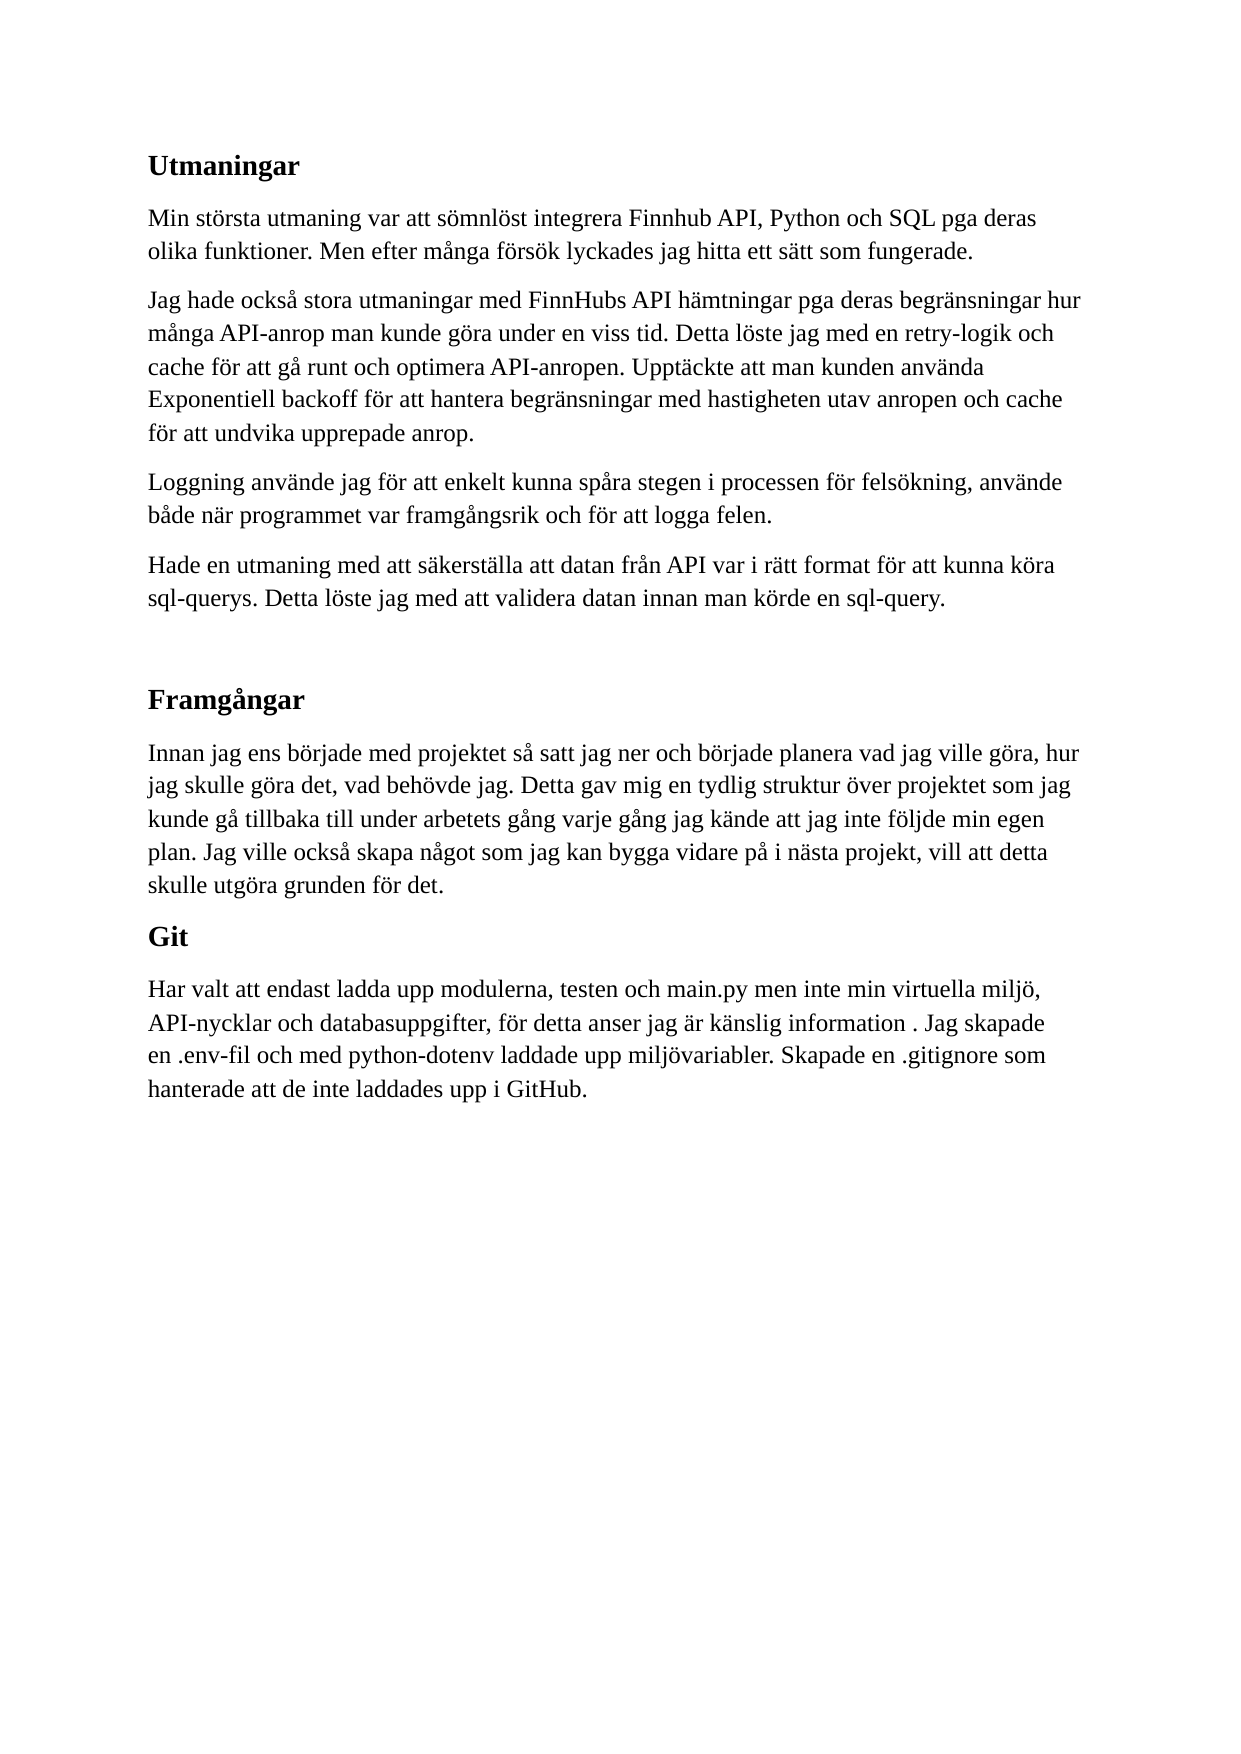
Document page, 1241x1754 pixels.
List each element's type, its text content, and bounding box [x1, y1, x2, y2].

text Framgångar [148, 682, 1093, 716]
text Hade en utmaning med att säkerställa att datan från API var i rätt format för att kunna köra sql-querys. Detta löste jag med att validera datan innan man körde en sql-query. [148, 550, 1093, 612]
text Loggning använde jag för att enkelt kunna spåra stegen i processen för felsökning, använde både när programmet var framgångsrik och för att logga felen. [148, 467, 1093, 529]
text Git [148, 919, 1093, 953]
text Innan jag ens började med projektet så satt jag ner och började planera vad jag ville göra, hur jag skulle göra det, vad behövde jag. Detta gav mig en tydlig struktur över projektet som jag kunde gå tillbaka till under arbetets gång varje gång jag kände att jag inte följde min egen plan. Jag ville också skapa något som jag kan bygga vidare på i nästa projekt, vill att detta skulle utgöra grunden för det. [148, 738, 1093, 898]
text Min största utmaning var att sömnlöst integrera Finnhub API, Python och SQL pga deras olika funktioner. Men efter många försök lyckades jag hitta ett sätt som fungerade. [148, 203, 1093, 264]
text Utmaningar [148, 148, 1093, 181]
text Har valt att endast ladda upp modulerna, testen och main.py men inte min virtuella miljö, API-nycklar och databasuppgifter, för detta anser jag är känslig information . Jag skapade en .env-fil och med python-dotenv laddade upp miljövariabler. Skapade en .gitignore som hanterade att de inte laddades upp i GitHub. [148, 974, 1093, 1102]
text Jag hade också stora utmaningar med FinnHubs API hämtningar pga deras begränsningar hur många API-anrop man kunde göra under en viss tid. Detta löste jag med en retry-logik och cache för att gå runt och optimera API-anropen. Upptäckte att man kunden använda Exponentiell backoff för att hantera begränsningar med hastigheten utav anropen och cache för att undvika upprepade anrop. [148, 286, 1093, 446]
